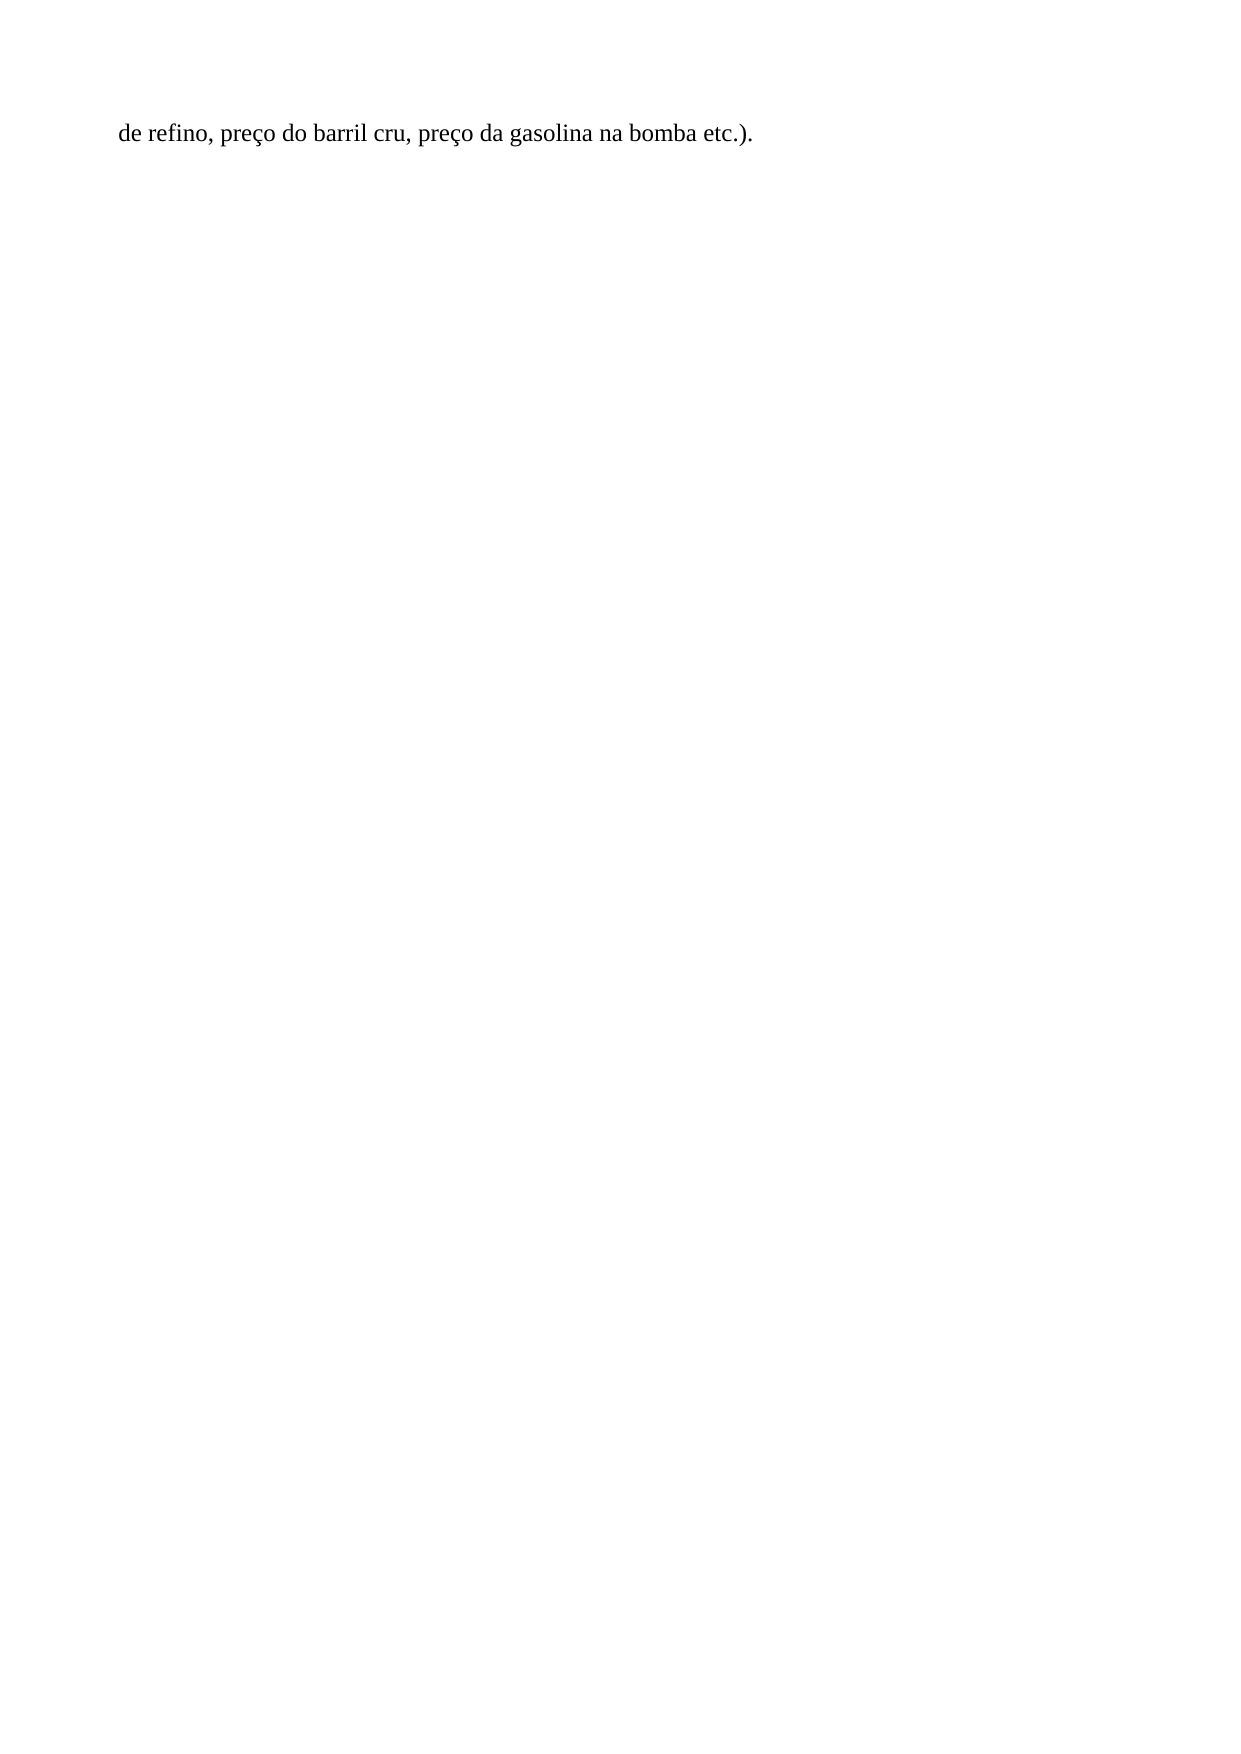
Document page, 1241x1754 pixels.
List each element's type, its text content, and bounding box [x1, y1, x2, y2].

text de refino, preço do barril cru, preço da gasolina na bomba etc.). [118, 118, 1122, 147]
